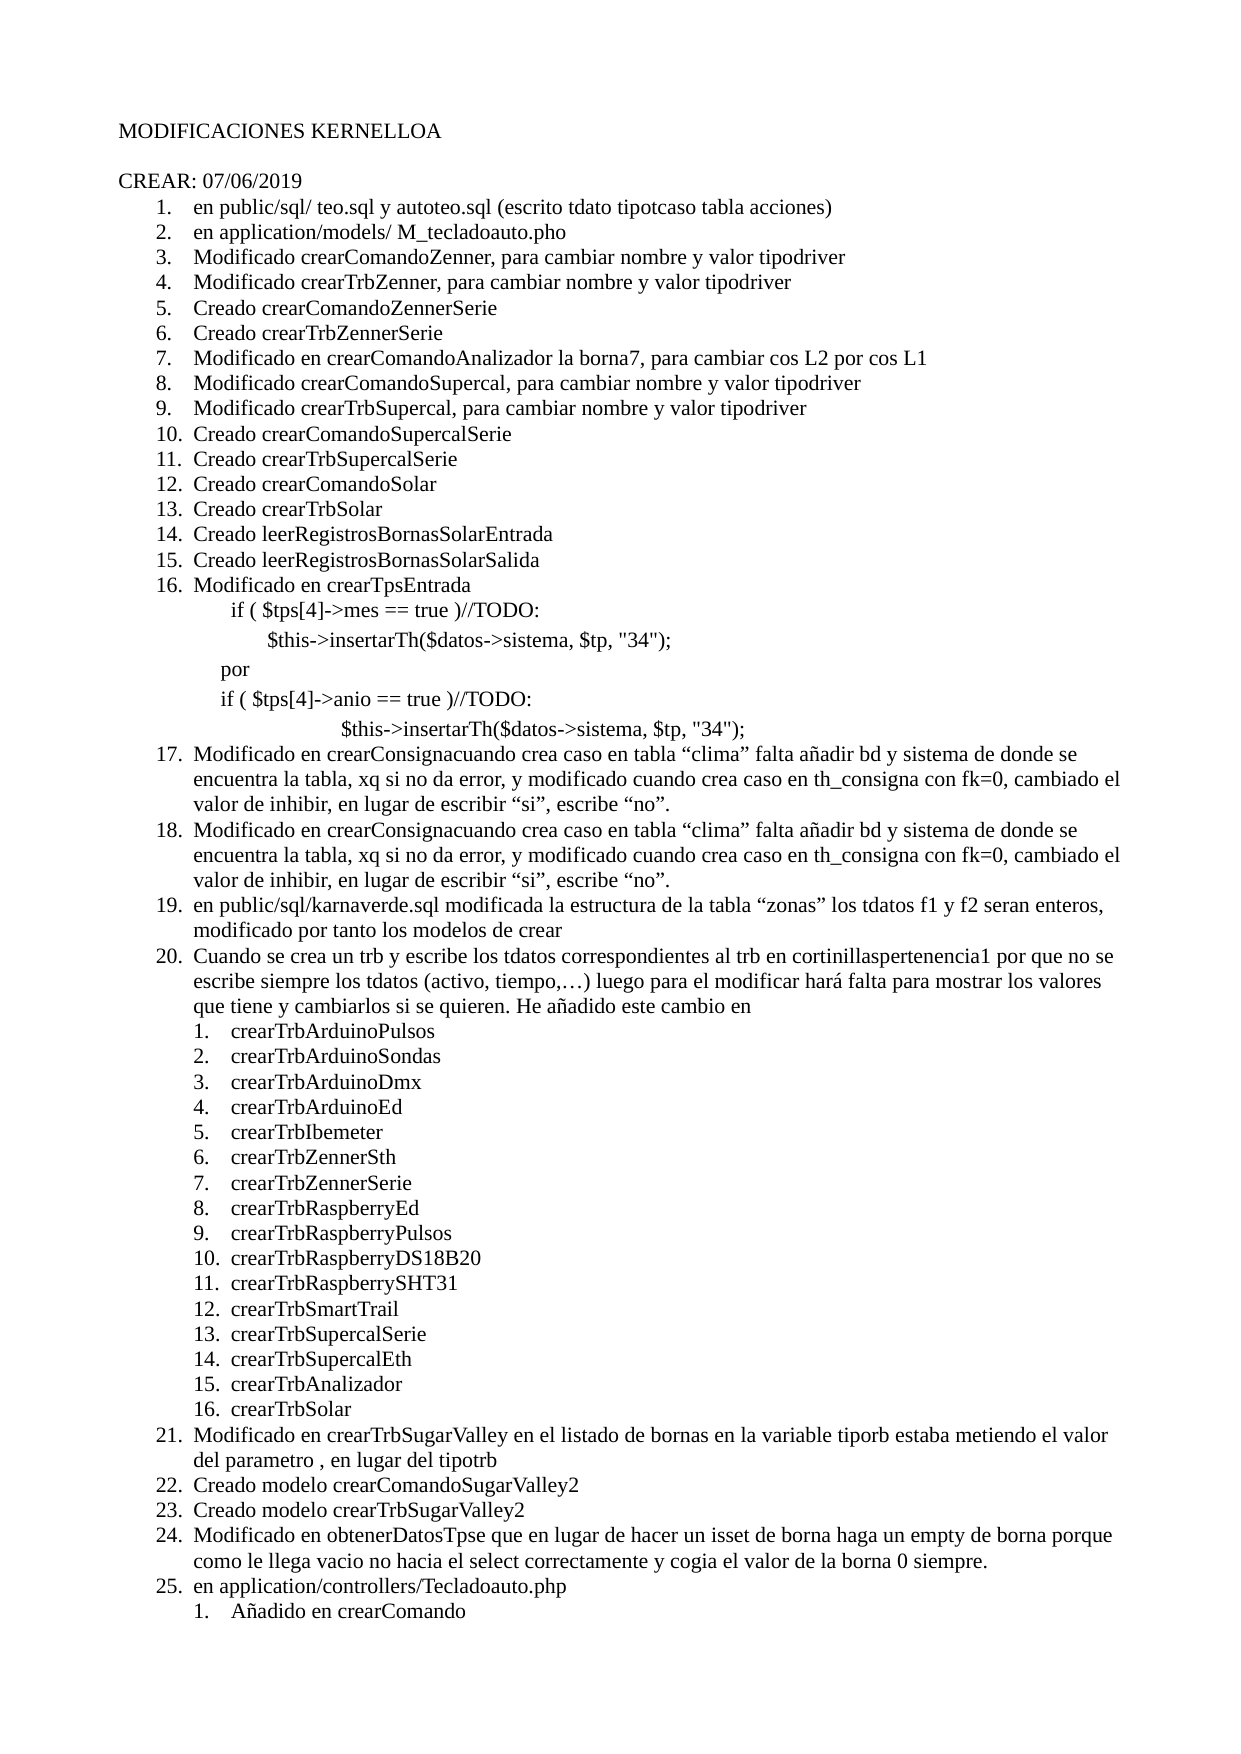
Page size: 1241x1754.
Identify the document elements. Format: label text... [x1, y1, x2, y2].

list en application/models/ M_tecladoauto.pho [156, 219, 1122, 244]
list en public/sql/karnaverde.sql modificada la estructura de la tabla “zonas” los tdatos f1 y f2 seran enteros, modificado por tanto los modelos de crear [156, 892, 1122, 943]
list crearTrbZennerSerie [193, 1169, 1122, 1195]
text MODIFICACIONES KERNELLOA [118, 118, 1122, 143]
list Modificado en crearComandoAnalizador la borna7, para cambiar cos L2 por cos L1 [156, 345, 1122, 370]
list Creado crearTrbZennerSerie [156, 320, 1122, 345]
list Creado leerRegistrosBornasSolarSalida [156, 547, 1122, 572]
list Creado crearComandoSupercalSerie [156, 421, 1122, 446]
list en application/controllers/Tecladoauto.php [156, 1573, 1122, 1598]
list Creado leerRegistrosBornasSolarEntrada [156, 521, 1122, 547]
list crearTrbRaspberryDS18B20 [193, 1245, 1122, 1270]
list en public/sql/ teo.sql y autoteo.sql (escrito tdato tipotcaso tabla acciones) [156, 194, 1122, 219]
list if ( $tps[4]->mes == true )//TODO: [193, 597, 1122, 622]
list crearTrbRaspberryEd [193, 1195, 1122, 1220]
list Modificado crearComandoSupercal, para cambiar nombre y valor tipodriver [156, 370, 1122, 395]
list Creado crearComandoSolar [156, 471, 1122, 496]
list Modificado en obtenerDatosTpse que en lugar de hacer un isset de borna haga un empty de borna porque como le llega vacio no hacia el select correctamente y cogia el valor de la borna 0 siempre. [156, 1522, 1122, 1573]
list Modificado crearTrbSupercal, para cambiar nombre y valor tipodriver [156, 395, 1122, 421]
list Modificado en crearTrbSugarValley en el listado de bornas en la variable tiporb estaba metiendo el valor del parametro , en lugar del tipotrb [156, 1422, 1122, 1472]
list Modificado en crearTpsEntrada [156, 572, 1122, 597]
list crearTrbAnalizador [193, 1371, 1122, 1396]
list crearTrbSupercalEth [193, 1346, 1122, 1371]
list crearTrbZennerSth [193, 1144, 1122, 1169]
list Creado crearTrbSolar [156, 496, 1122, 521]
list Creado crearComandoZennerSerie [156, 294, 1122, 320]
list crearTrbSolar [193, 1396, 1122, 1422]
list Modificado crearComandoZenner, para cambiar nombre y valor tipodriver [156, 244, 1122, 269]
list crearTrbArduinoSondas [193, 1043, 1122, 1069]
list $this->insertarTh($datos->sistema, $tp, "34"); [156, 711, 1122, 741]
list Creado crearTrbSupercalSerie [156, 446, 1122, 471]
list crearTrbSupercalSerie [193, 1321, 1122, 1346]
list crearTrbArduinoPulsos [193, 1018, 1122, 1043]
list crearTrbRaspberryPulsos [193, 1220, 1122, 1245]
list Modificado crearTrbZenner, para cambiar nombre y valor tipodriver [156, 269, 1122, 294]
list crearTrbSmartTrail [193, 1296, 1122, 1321]
list Cuando se crea un trb y escribe los tdatos correspondientes al trb en cortinillaspertenencia1 por que no se escribe siempre los tdatos (activo, tiempo,…) luego para el modificar hará falta para mostrar los valores que tiene y cambiarlos si se quieren. He añadido este cambio en [156, 943, 1122, 1018]
list Modificado en crearConsignacuando crea caso en tabla “clima” falta añadir bd y sistema de donde se encuentra la tabla, xq si no da error, y modificado cuando crea caso en th_consigna con fk=0, cambiado el valor de inhibir, en lugar de escribir “si”, escribe “no”. [156, 817, 1122, 892]
list $this->insertarTh($datos->sistema, $tp, "34"); [156, 622, 1122, 652]
list if ( $tps[4]->anio == true )//TODO: [156, 682, 1122, 711]
list por [156, 652, 1122, 682]
list crearTrbRaspberrySHT31 [193, 1270, 1122, 1296]
text CREAR: 07/06/2019 [118, 168, 1122, 194]
list crearTrbArduinoDmx [193, 1069, 1122, 1094]
list Modificado en crearConsignacuando crea caso en tabla “clima” falta añadir bd y sistema de donde se encuentra la tabla, xq si no da error, y modificado cuando crea caso en th_consigna con fk=0, cambiado el valor de inhibir, en lugar de escribir “si”, escribe “no”. [156, 741, 1122, 817]
list Creado modelo crearComandoSugarValley2 [156, 1472, 1122, 1497]
list Creado modelo crearTrbSugarValley2 [156, 1497, 1122, 1522]
list crearTrbArduinoEd [193, 1094, 1122, 1119]
list Añadido en crearComando [193, 1598, 1122, 1623]
list crearTrbIbemeter [193, 1119, 1122, 1144]
